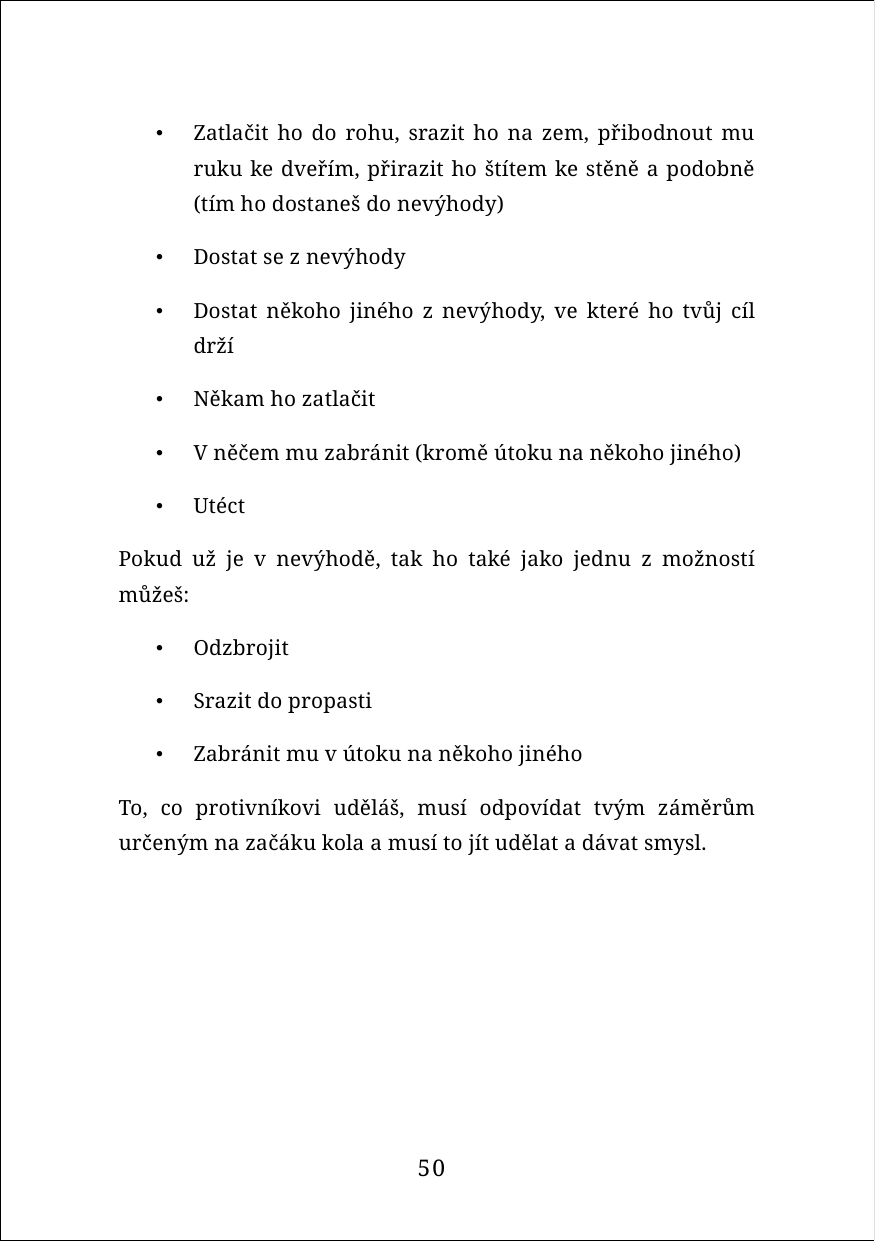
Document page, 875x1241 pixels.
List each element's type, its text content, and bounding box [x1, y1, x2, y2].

list Někam ho zatlačit [156, 384, 756, 413]
list Dostat se z nevýhody [156, 242, 756, 271]
list Zatlačit ho do rohu, srazit ho na zem, přibodnout mu ruku ke dveřím, přirazit ho štítem ke stěně a podobně (tím ho dostaneš do nevýhody) [156, 118, 756, 218]
list Dostat někoho jiného z nevýhody, ve které ho tvůj cíl drží [156, 296, 756, 360]
list Utéct [156, 491, 756, 519]
list Srazit do propasti [156, 686, 756, 714]
list Odzbrojit [156, 633, 756, 661]
list V něčem mu zabránit (kromě útoku na někoho jiného) [156, 438, 756, 466]
list Zabránit mu v útoku na někoho jiného [156, 739, 756, 768]
text Pokud už je v nevýhodě, tak ho také jako jednu z možností můžeš: [118, 544, 756, 608]
text To, co protivníkovi uděláš, musí odpovídat tvým záměrům určeným na začáku kola a musí to jít udělat a dávat smysl. [118, 793, 756, 857]
